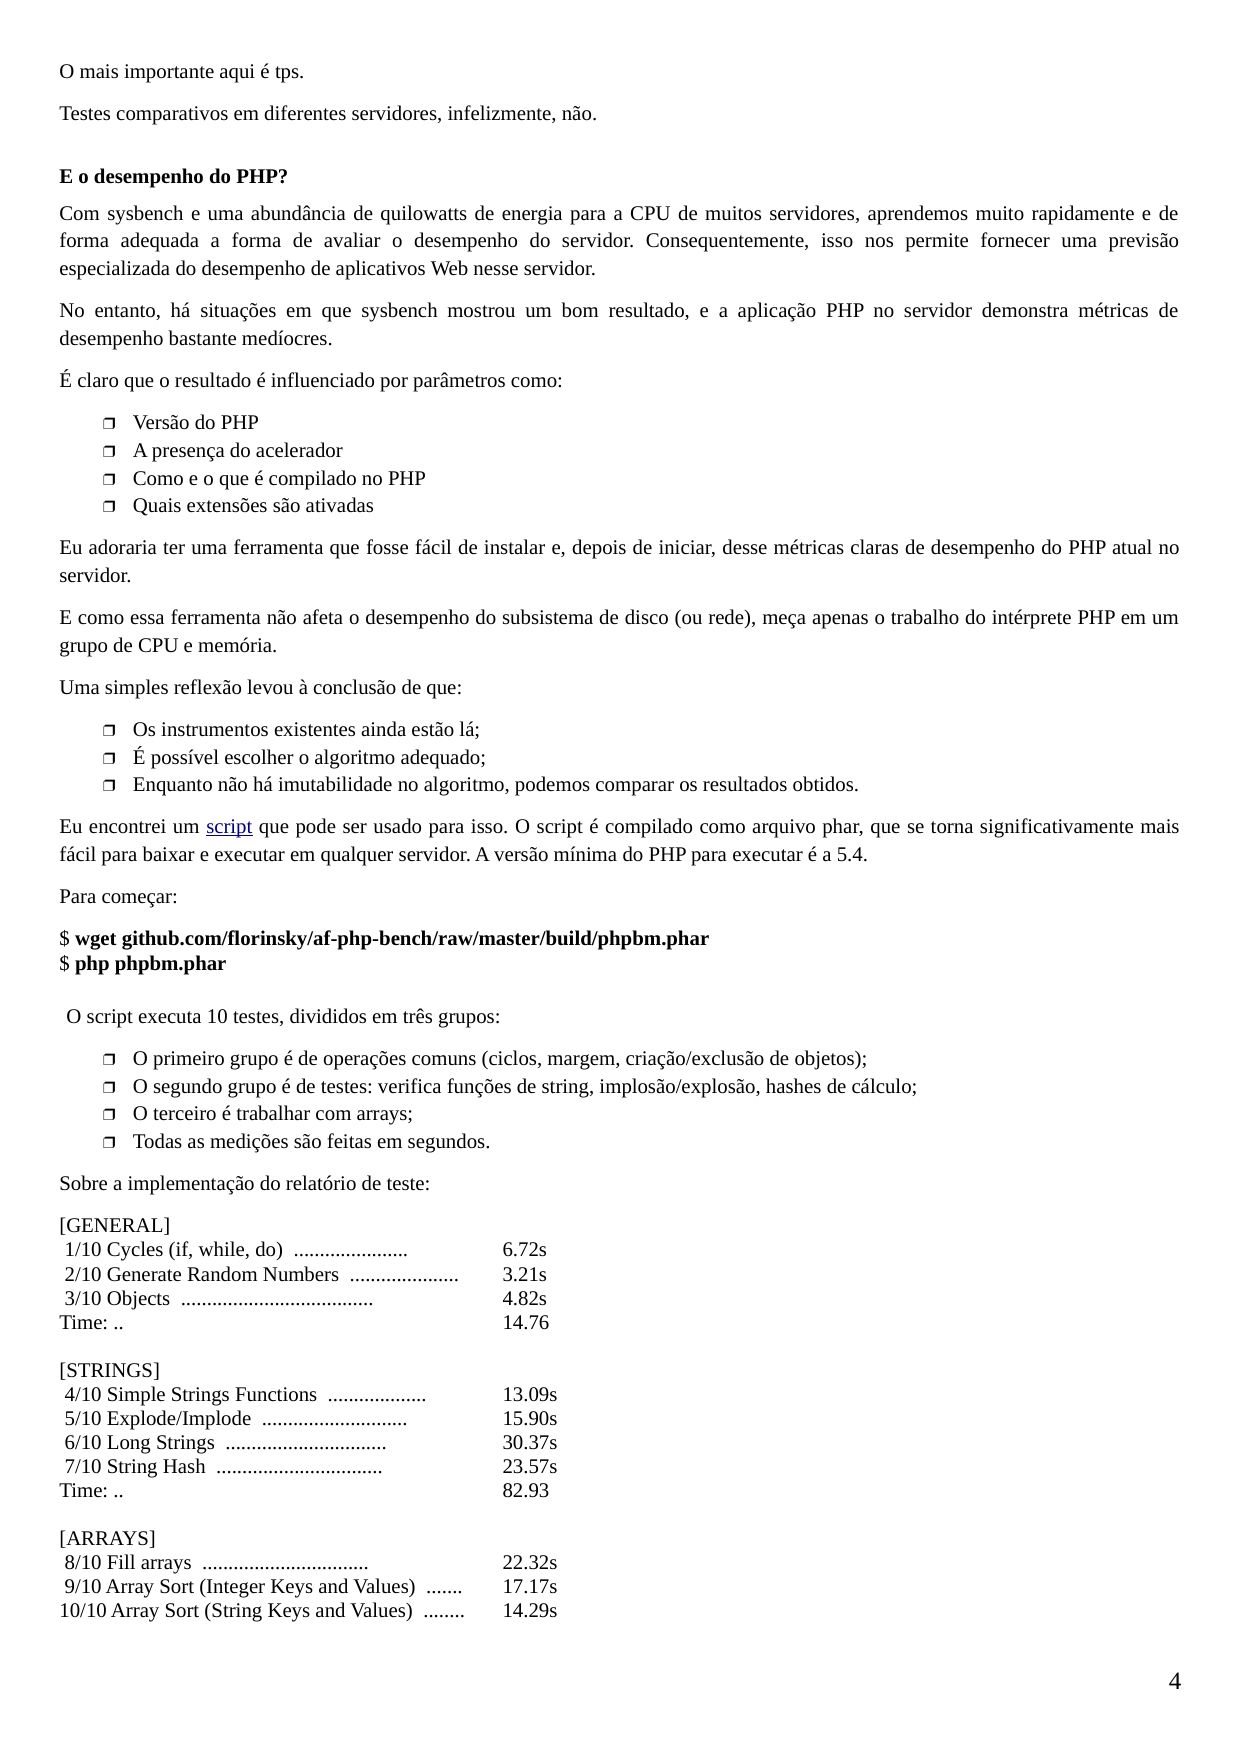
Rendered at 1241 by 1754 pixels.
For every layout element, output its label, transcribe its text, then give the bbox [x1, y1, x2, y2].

text Para começar: [59, 884, 1181, 908]
text 1/10 Cycles (if, while, do) ...................... 6.72s [59, 1237, 1181, 1261]
text 4/10 Simple Strings Functions ................... 13.09s [59, 1382, 1181, 1406]
text Time: .. 82.93 [59, 1478, 1181, 1502]
text 3/10 Objects ..................................... 4.82s [59, 1286, 1181, 1309]
text $ php phpbm.phar [59, 950, 1181, 974]
list A presença do acelerador [103, 438, 1181, 462]
text 7/10 String Hash ................................ 23.57s [59, 1454, 1181, 1478]
list Versão do PHP [103, 410, 1181, 434]
text Eu encontrei um script que pode ser usado para isso. O script é compilado como arquivo phar, que se torna significativamente mais fácil para baixar e executar em qualquer servidor. A versão mínima do PHP para executar é a 5.4. [59, 814, 1181, 866]
text Eu adoraria ter uma ferramenta que fosse fácil de instalar e, depois de iniciar, desse métricas claras de desempenho do PHP atual no servidor. [59, 535, 1181, 587]
subtitle E o desempenho do PHP? [59, 164, 1181, 188]
text Sobre a implementação do relatório de teste: [59, 1171, 1181, 1195]
list Enquanto não há imutabilidade no algoritmo, podemos comparar os resultados obtidos. [103, 772, 1181, 796]
text 9/10 Array Sort (Integer Keys and Values) ....... 17.17s [59, 1574, 1181, 1598]
list Como e o que é compilado no PHP [103, 465, 1181, 489]
text O mais importante aqui é tps. [59, 59, 1181, 83]
text Com sysbench e uma abundância de quilowatts de energia para a CPU de muitos servidores, aprendemos muito rapidamente e de forma adequada a forma de avaliar o desempenho do servidor. Consequentemente, isso nos permite fornecer uma previsão especializada do desempenho de aplicativos Web nesse servidor. [59, 201, 1181, 280]
text No entanto, há situações em que sysbench mostrou um bom resultado, e a aplicação PHP no servidor demonstra métricas de desempenho bastante medíocres. [59, 298, 1181, 350]
text O script executa 10 testes, divididos em três grupos: [59, 1004, 1181, 1028]
text Time: .. 14.76 [59, 1309, 1181, 1334]
list O primeiro grupo é de operações comuns (ciclos, margem, criação/exclusão de objetos); [103, 1046, 1181, 1070]
text [STRINGS] [59, 1358, 1181, 1382]
text $ wget github.com/florinsky/af-php-bench/raw/master/build/phpbm.phar [59, 926, 1181, 950]
list É possível escolher o algoritmo adequado; [103, 744, 1181, 769]
list Os instrumentos existentes ainda estão lá; [103, 717, 1181, 741]
text 10/10 Array Sort (String Keys and Values) ........ 14.29s [59, 1598, 1181, 1622]
text 2/10 Generate Random Numbers ..................... 3.21s [59, 1261, 1181, 1286]
list Todas as medições são feitas em segundos. [103, 1129, 1181, 1153]
text E como essa ferramenta não afeta o desempenho do subsistema de disco (ou rede), meça apenas o trabalho do intérprete PHP em um grupo de CPU e memória. [59, 605, 1181, 657]
text Testes comparativos em diferentes servidores, infelizmente, não. [59, 101, 1181, 125]
text 5/10 Explode/Implode ............................ 15.90s [59, 1406, 1181, 1430]
text 6/10 Long Strings ............................... 30.37s [59, 1430, 1181, 1454]
text [ARRAYS] [59, 1526, 1181, 1550]
text [GENERAL] [59, 1213, 1181, 1237]
list Quais extensões são ativadas [103, 493, 1181, 517]
list O terceiro é trabalhar com arrays; [103, 1101, 1181, 1125]
text 8/10 Fill arrays ................................ 22.32s [59, 1550, 1181, 1574]
text É claro que o resultado é influenciado por parâmetros como: [59, 368, 1181, 392]
list O segundo grupo é de testes: verifica funções de string, implosão/explosão, hashes de cálculo; [103, 1074, 1181, 1098]
text Uma simples reflexão levou à conclusão de que: [59, 675, 1181, 699]
